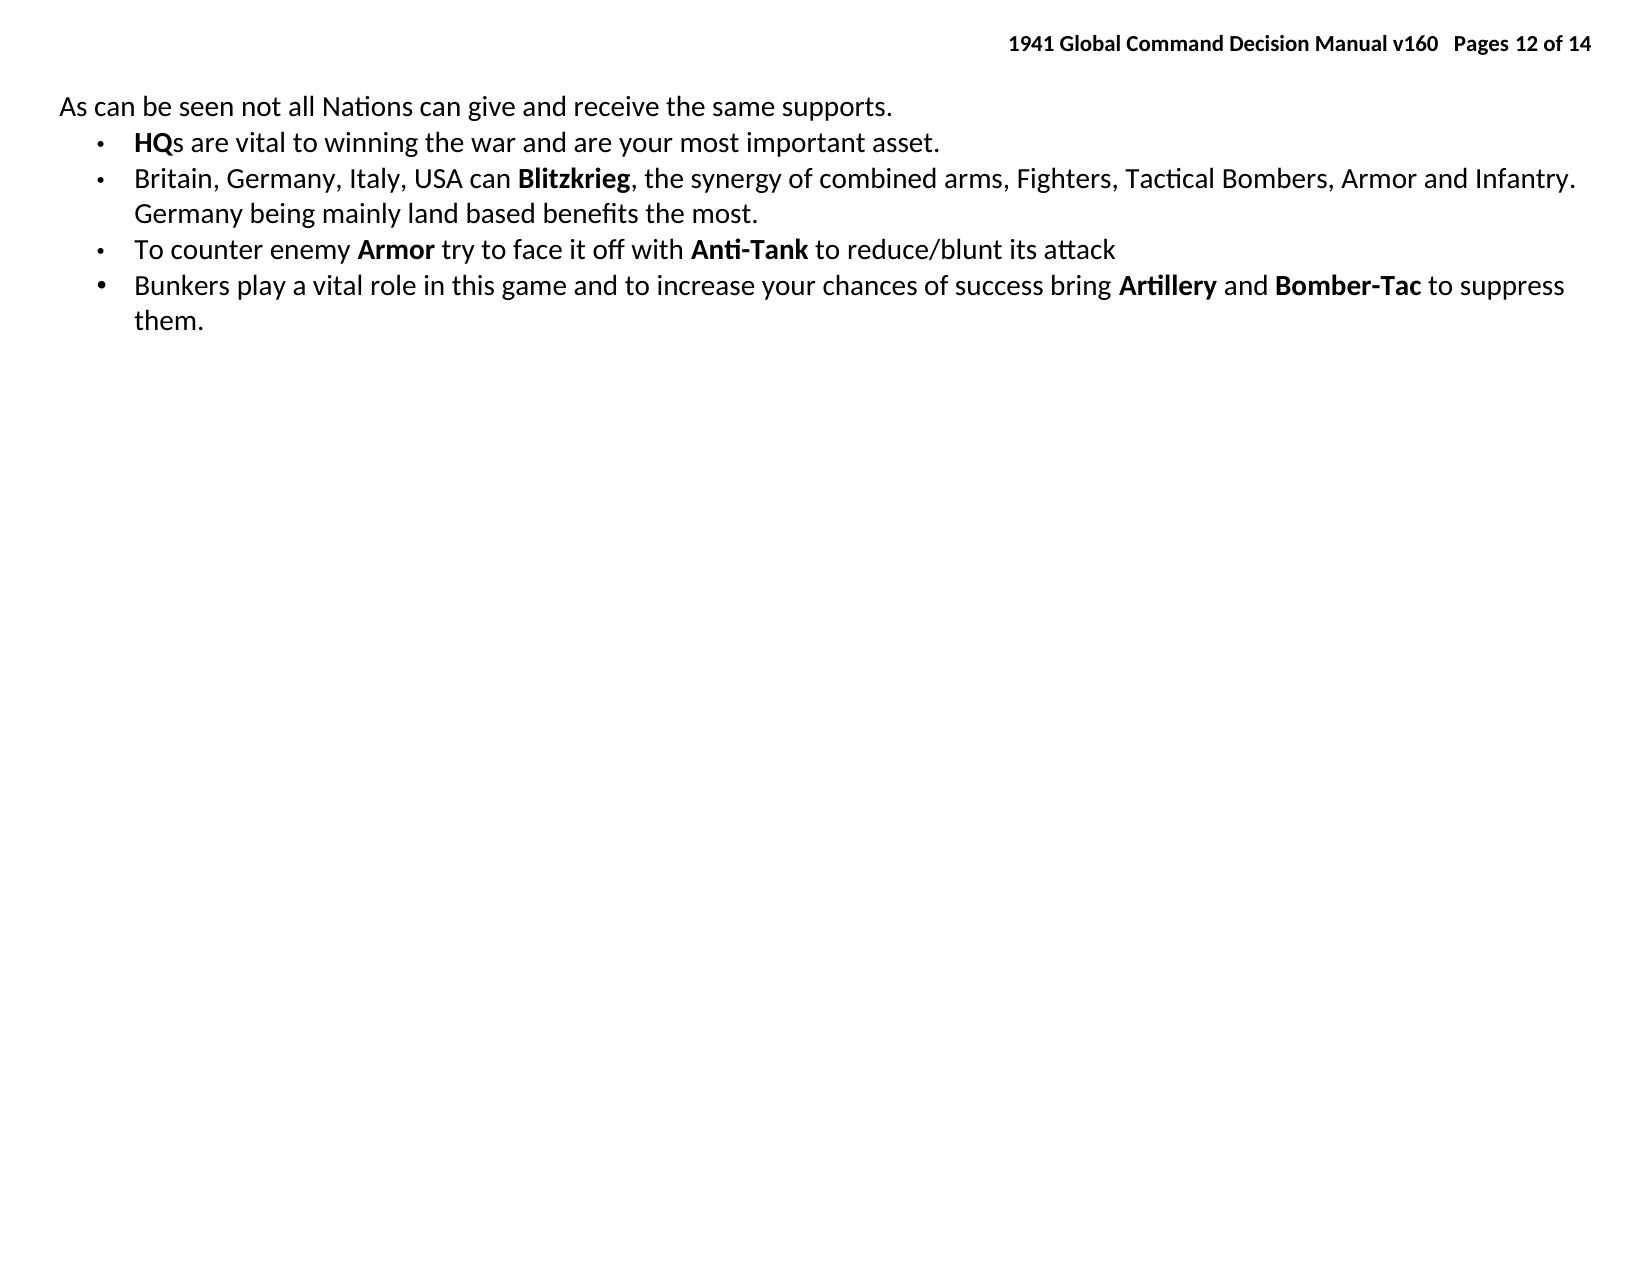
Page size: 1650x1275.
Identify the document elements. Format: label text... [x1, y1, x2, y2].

list Bunkers play a vital role in this game and to increase your chances of success bring Artillery and Bomber-Tac to suppress them. [97, 267, 1591, 338]
list To counter enemy Armor try to face it off with Anti-Tank to reduce/blunt its attack [97, 231, 1591, 267]
list Britain, Germany, Italy, USA can Blitzkrieg, the synergy of combined arms, Fighters, Tactical Bombers, Armor and Infantry. Germany being mainly land based benefits the most. [97, 160, 1591, 231]
text As can be seen not all Nations can give and receive the same supports. [59, 88, 1591, 124]
list HQs are vital to winning the war and are your most important asset. [97, 124, 1591, 160]
